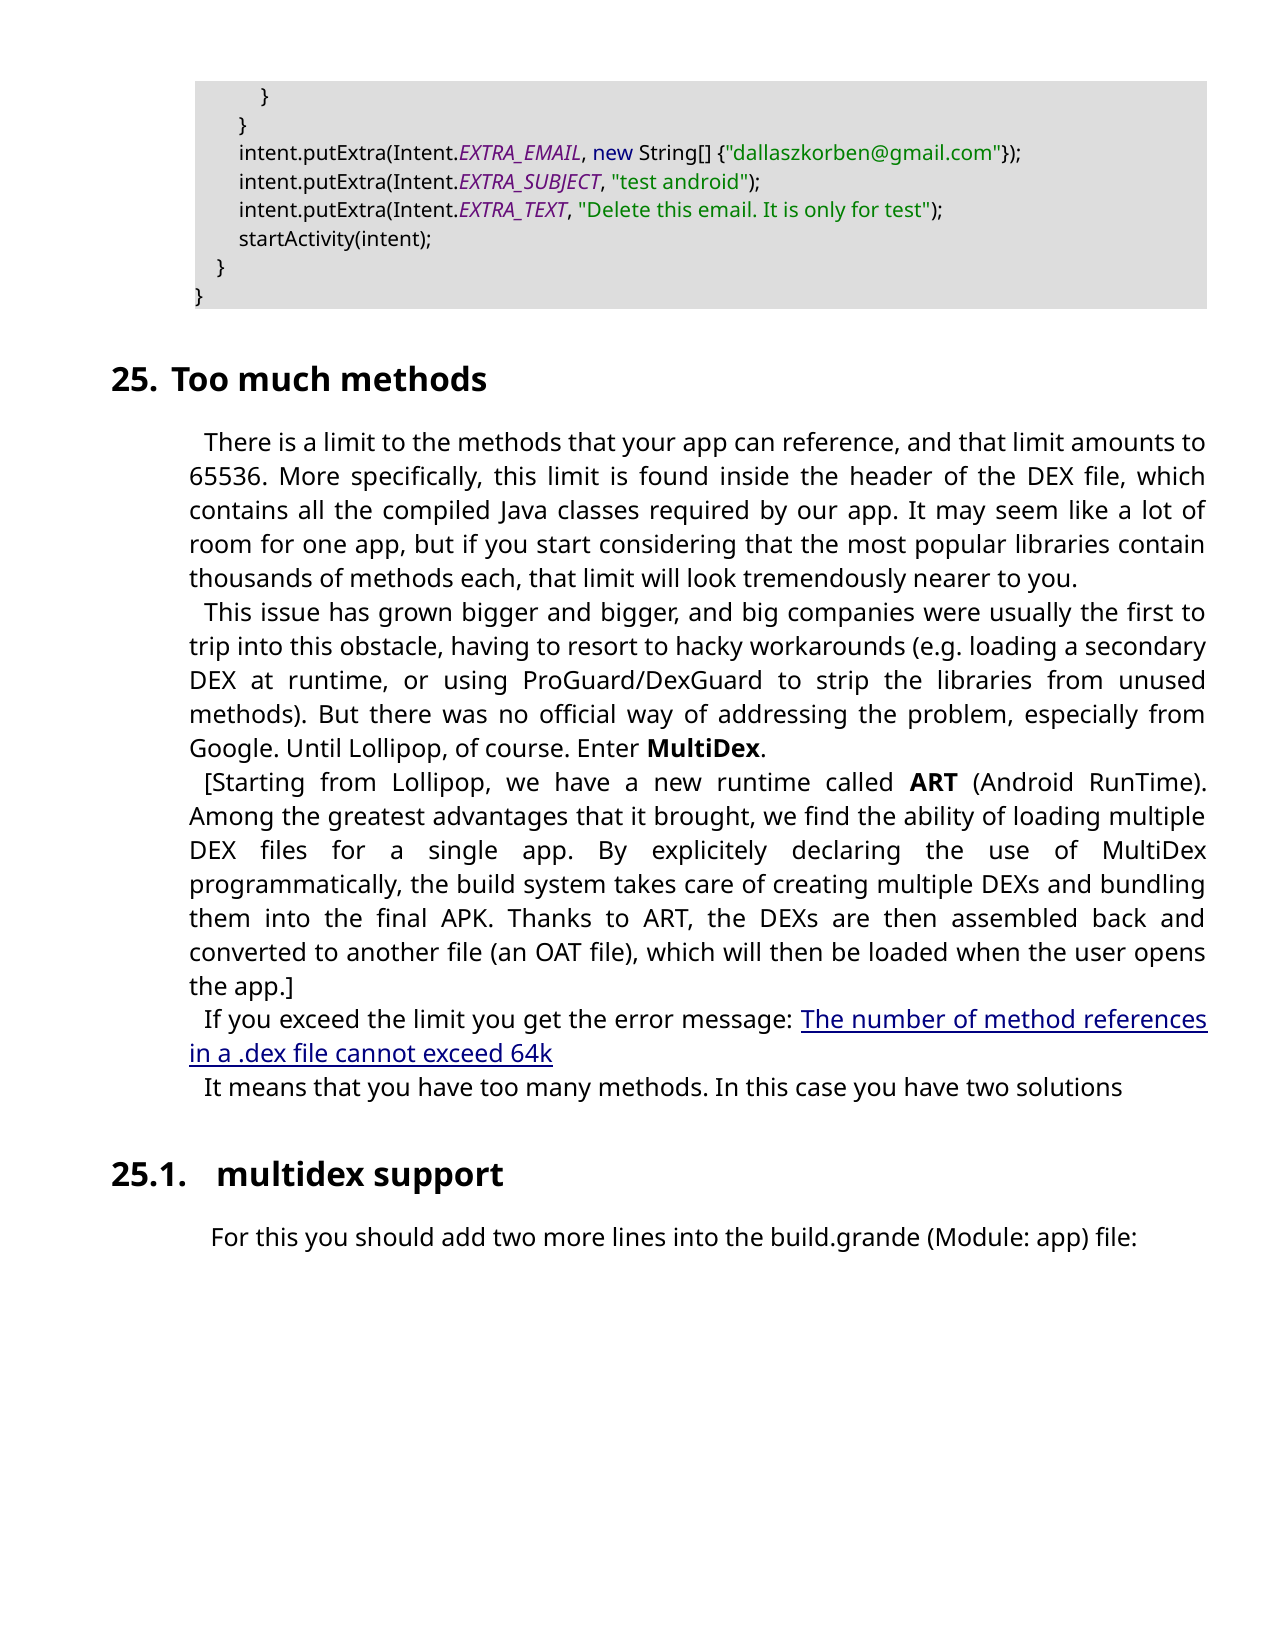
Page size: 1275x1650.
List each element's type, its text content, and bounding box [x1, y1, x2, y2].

text } [195, 281, 1207, 309]
subtitle multidex support [111, 1150, 1207, 1196]
text intent.putExtra(Intent.EXTRA_SUBJECT, "test android"); [195, 167, 1207, 195]
text } [195, 109, 1207, 138]
text It means that you have too many methods. In this case you have two solutions [189, 1070, 1207, 1104]
text } [195, 81, 1207, 109]
text There is a limit to the methods that your app can reference, and that limit amounts to 65536. More specifically, this limit is found inside the header of the DEX file, which contains all the compiled Java classes required by our app. It may seem like a lot of room for one app, but if you start considering that the most popular libraries contain thousands of methods each, that limit will look tremendously nearer to you. [189, 425, 1207, 595]
text [Starting from Lollipop, we have a new runtime called ART (Android RunTime). Among the greatest advantages that it brought, we find the ability of loading multiple DEX files for a single app. By explicitely declaring the use of MultiDex programmatically, the build system takes care of creating multiple DEXs and bundling them into the final APK. Thanks to ART, the DEXs are then assembled back and converted to another file (an OAT file), which will then be loaded when the user opens the app.] [189, 765, 1207, 1002]
text startActivity(intent); [195, 224, 1207, 252]
text intent.putExtra(Intent.EXTRA_EMAIL, new String[] {"dallaszkorben@gmail.com"}); [195, 138, 1207, 167]
subtitle Too much methods [111, 355, 1207, 401]
text If you exceed the limit you get the error message: The number of method references in a .dex file cannot exceed 64k [189, 1002, 1207, 1070]
text intent.putExtra(Intent.EXTRA_TEXT, "Delete this email. It is only for test"); [195, 195, 1207, 224]
text For this you should add two more lines into the build.grande (Module: app) file: [189, 1220, 1207, 1254]
text This issue has grown bigger and bigger, and big companies were usually the first to trip into this obstacle, having to resort to hacky workarounds (e.g. loading a secondary DEX at runtime, or using ProGuard/DexGuard to strip the libraries from unused methods). But there was no official way of addressing the problem, especially from Google. Until Lollipop, of course. Enter MultiDex. [189, 595, 1207, 765]
text } [195, 252, 1207, 281]
